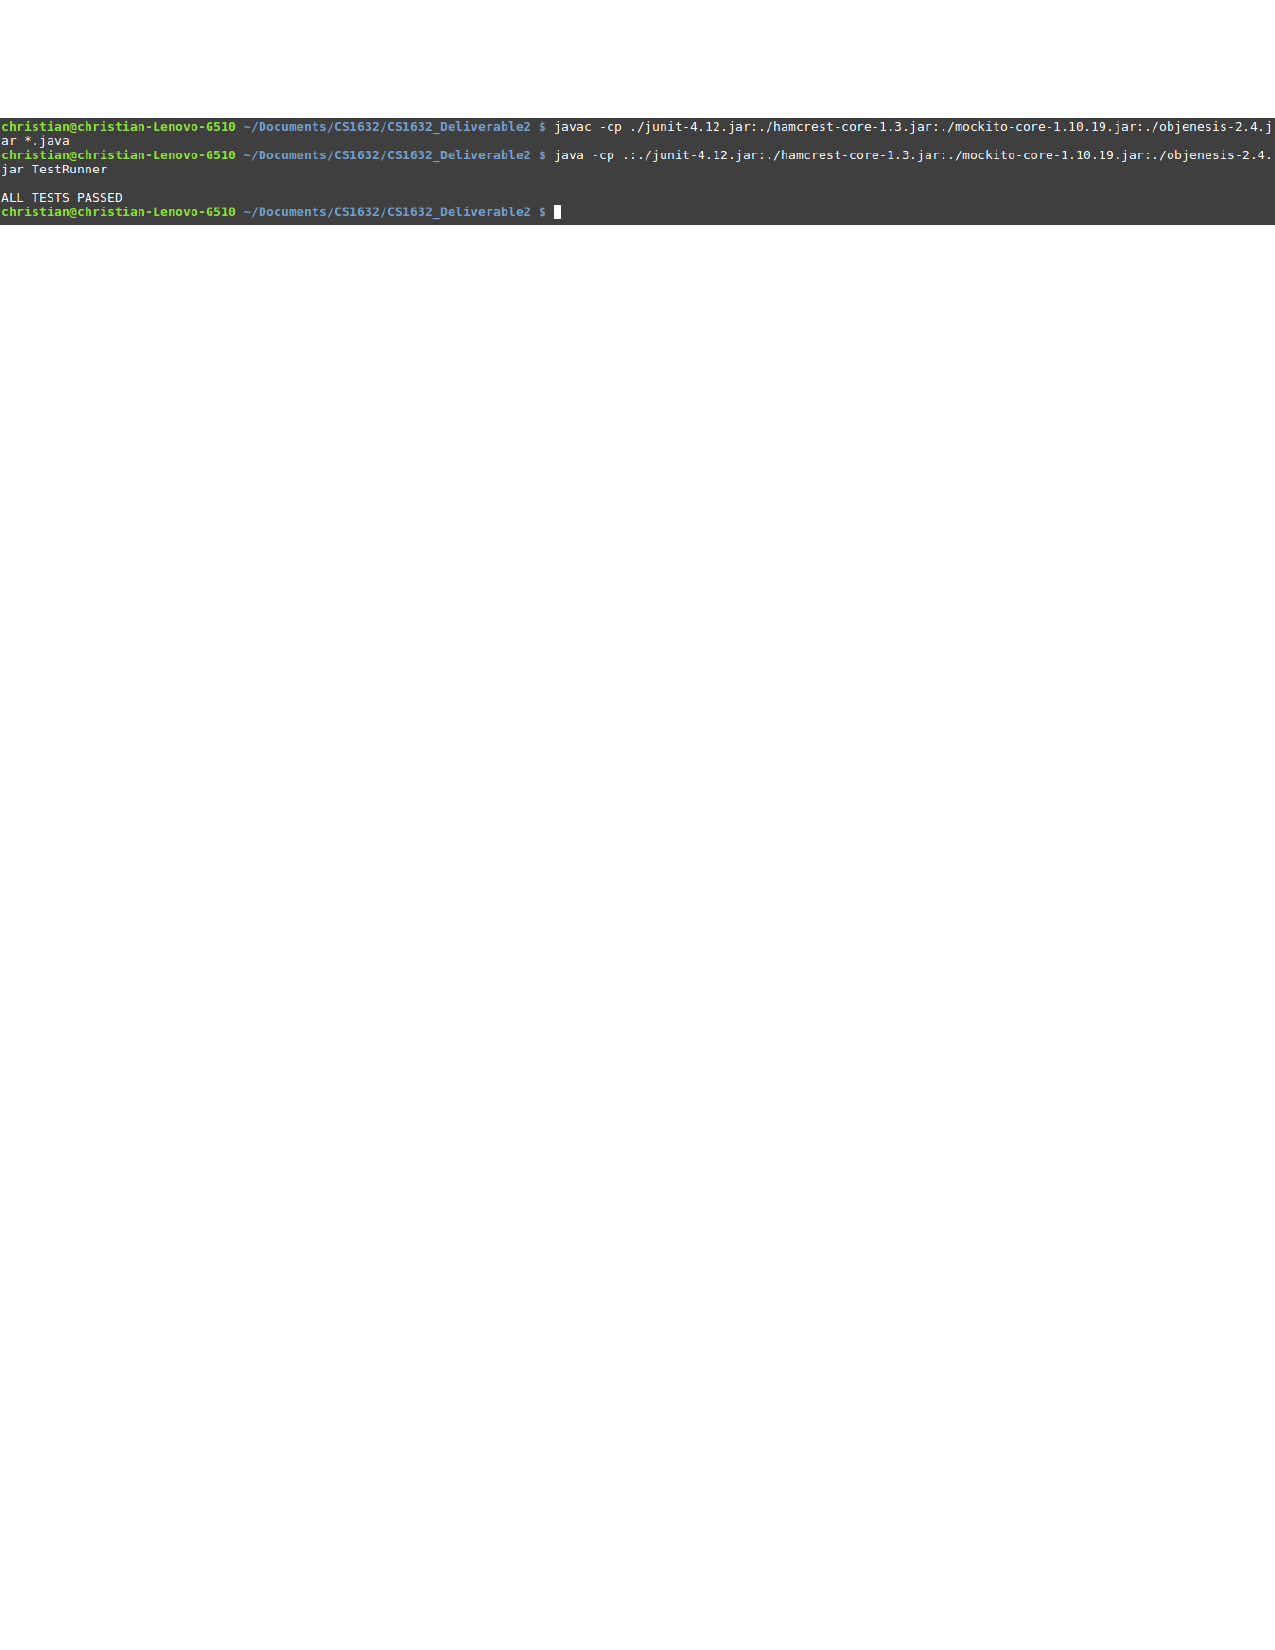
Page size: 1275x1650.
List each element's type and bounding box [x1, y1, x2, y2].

picture [0, 118, 1275, 225]
